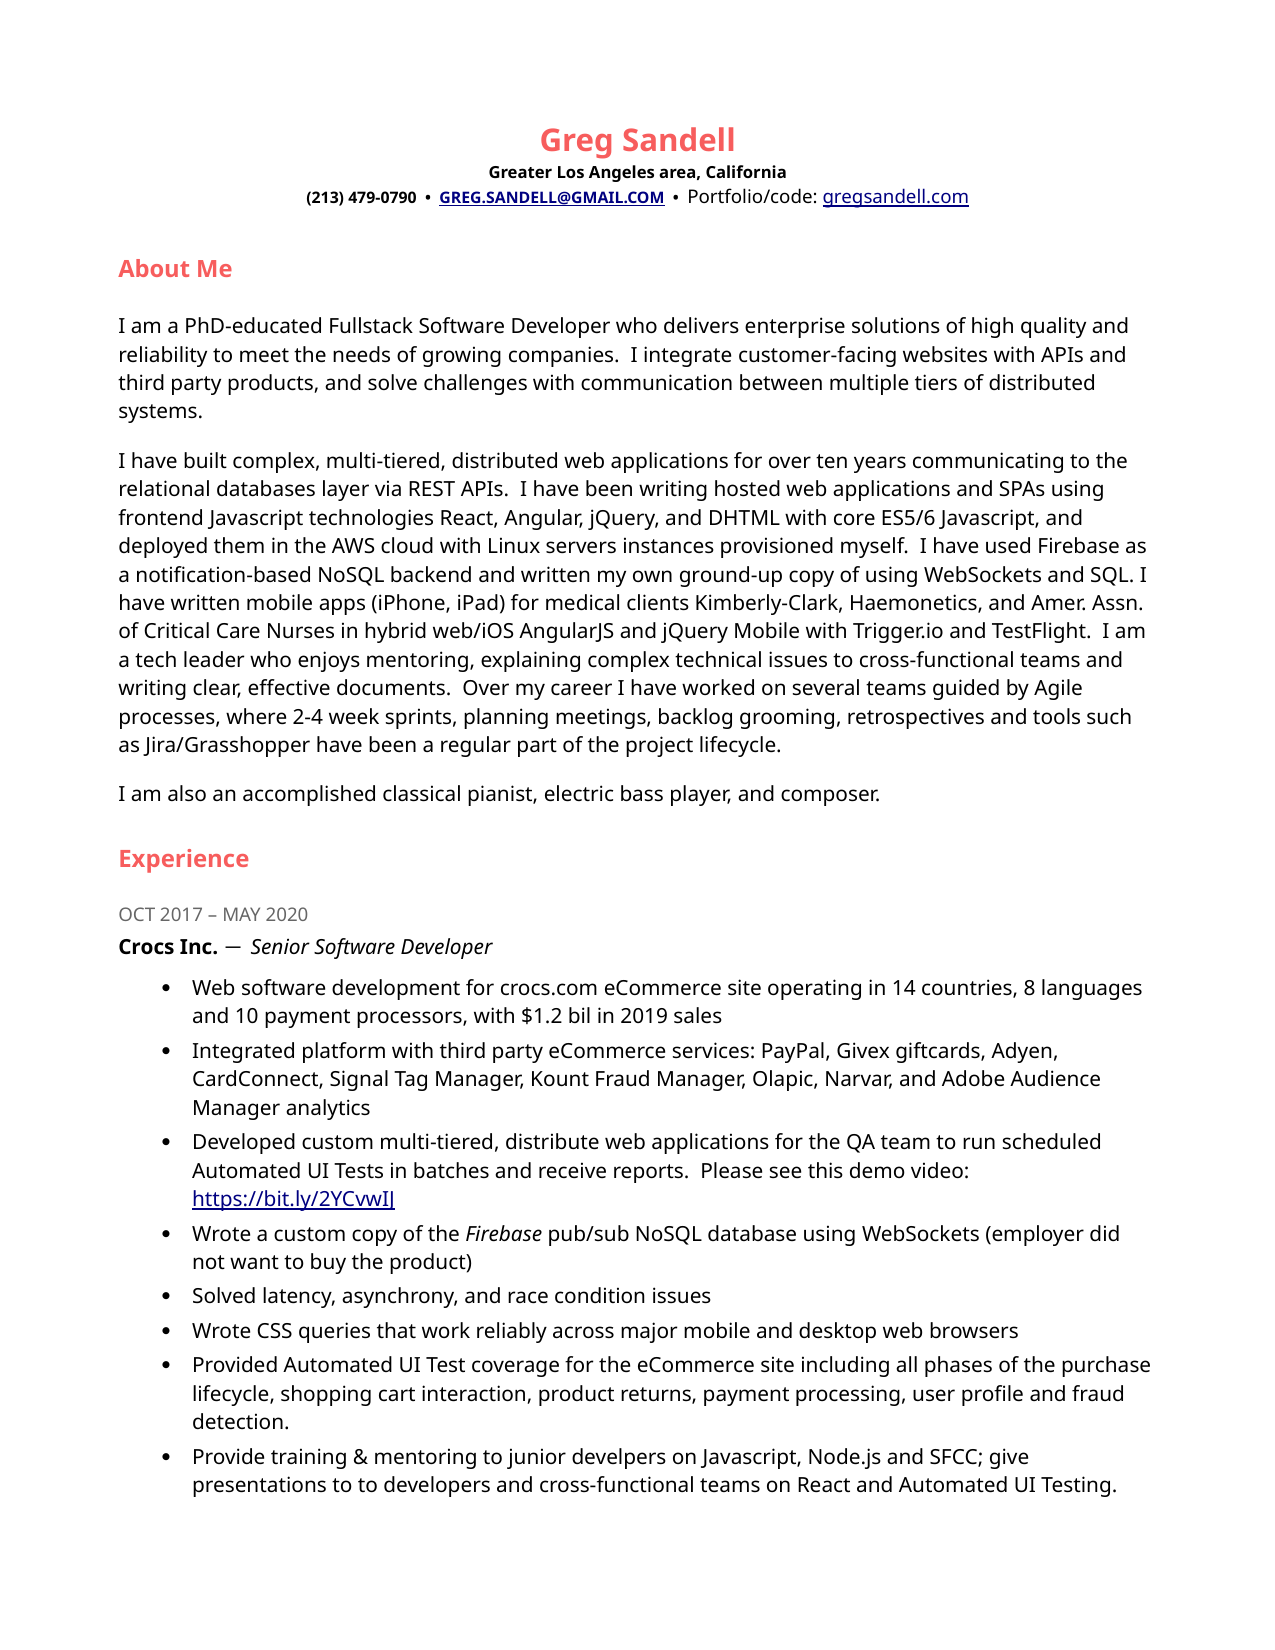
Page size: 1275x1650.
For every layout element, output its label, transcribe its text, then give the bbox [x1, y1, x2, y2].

list Developed custom multi-tiered, distribute web applications for the QA team to run scheduled Automated UI Tests in batches and receive reports. Please see this demo video: https://bit.ly/2YCvwIJ [162, 1127, 1157, 1213]
list Provide training & mentoring to junior develpers on Javascript, Node.js and SFCC; give presentations to to developers and cross-functional teams on React and Automated UI Testing. [162, 1442, 1157, 1499]
list Wrote CSS queries that work reliably across major mobile and desktop web browsers [162, 1316, 1157, 1344]
text I have built complex, multi-tiered, distributed web applications for over ten years communicating to the relational databases layer via REST APIs. I have been writing hosted web applications and SPAs using frontend Javascript technologies React, Angular, jQuery, and DHTML with core ES5/6 Javascript, and deployed them in the AWS cloud with Linux servers instances provisioned myself. I have used Firebase as a notification-based NoSQL backend and written my own ground-up copy of using WebSockets and SQL. I have written mobile apps (iPhone, iPad) for medical clients Kimberly-Clark, Haemonetics, and Amer. Assn. of Critical Care Nurses in hybrid web/iOS AngularJS and jQuery Mobile with Trigger.io and TestFlight. I am a tech leader who enjoys mentoring, explaining complex technical issues to cross-functional teams and writing clear, effective documents. Over my career I have worked on several teams guided by Agile processes, where 2-4 week sprints, planning meetings, backlog grooming, retrospectives and tools such as Jira/Grasshopper have been a regular part of the project lifecycle. [118, 446, 1157, 759]
list Wrote a custom copy of the Firebase pub/sub NoSQL database using WebSockets (employer did not want to buy the product) [162, 1219, 1157, 1276]
subtitle Crocs Inc. – Senior Software Developer [118, 927, 1157, 960]
subtitle Experience [118, 841, 1157, 874]
text I am a PhD-educated Fullstack Software Developer who delivers enterprise solutions of high quality and reliability to meet the needs of growing companies. I integrate customer-facing websites with APIs and third party products, and solve challenges with communication between multiple tiers of distributed systems. [118, 311, 1157, 425]
text I am also an accomplished classical pianist, electric bass player, and composer. [118, 779, 1157, 808]
text (213) 479-0790 • GREG.SANDELL@GMAIL.COM • Portfolio/code: gregsandell.com [118, 183, 1157, 209]
list Provided Automated UI Test coverage for the eCommerce site including all phases of the purchase lifecycle, shopping cart interaction, product returns, payment processing, user profile and fraud detection. [162, 1351, 1157, 1436]
list Solved latency, asynchrony, and race condition issues [162, 1282, 1157, 1310]
list Web software development for crocs.com eCommerce site operating in 14 countries, 8 languages and 10 payment processors, with $1.2 bil in 2019 sales [162, 973, 1157, 1030]
subtitle OCT 2017 – MAY 2020 [118, 901, 1157, 927]
text Greater Los Angeles area, California [118, 161, 1157, 183]
text Greg Sandell [118, 118, 1157, 161]
list Integrated platform with third party eCommerce services: PayPal, Givex giftcards, Adyen, CardConnect, Signal Tag Manager, Kount Fraud Manager, Olapic, Narvar, and Adobe Audience Manager analytics [162, 1036, 1157, 1121]
subtitle About Me [118, 252, 1157, 284]
